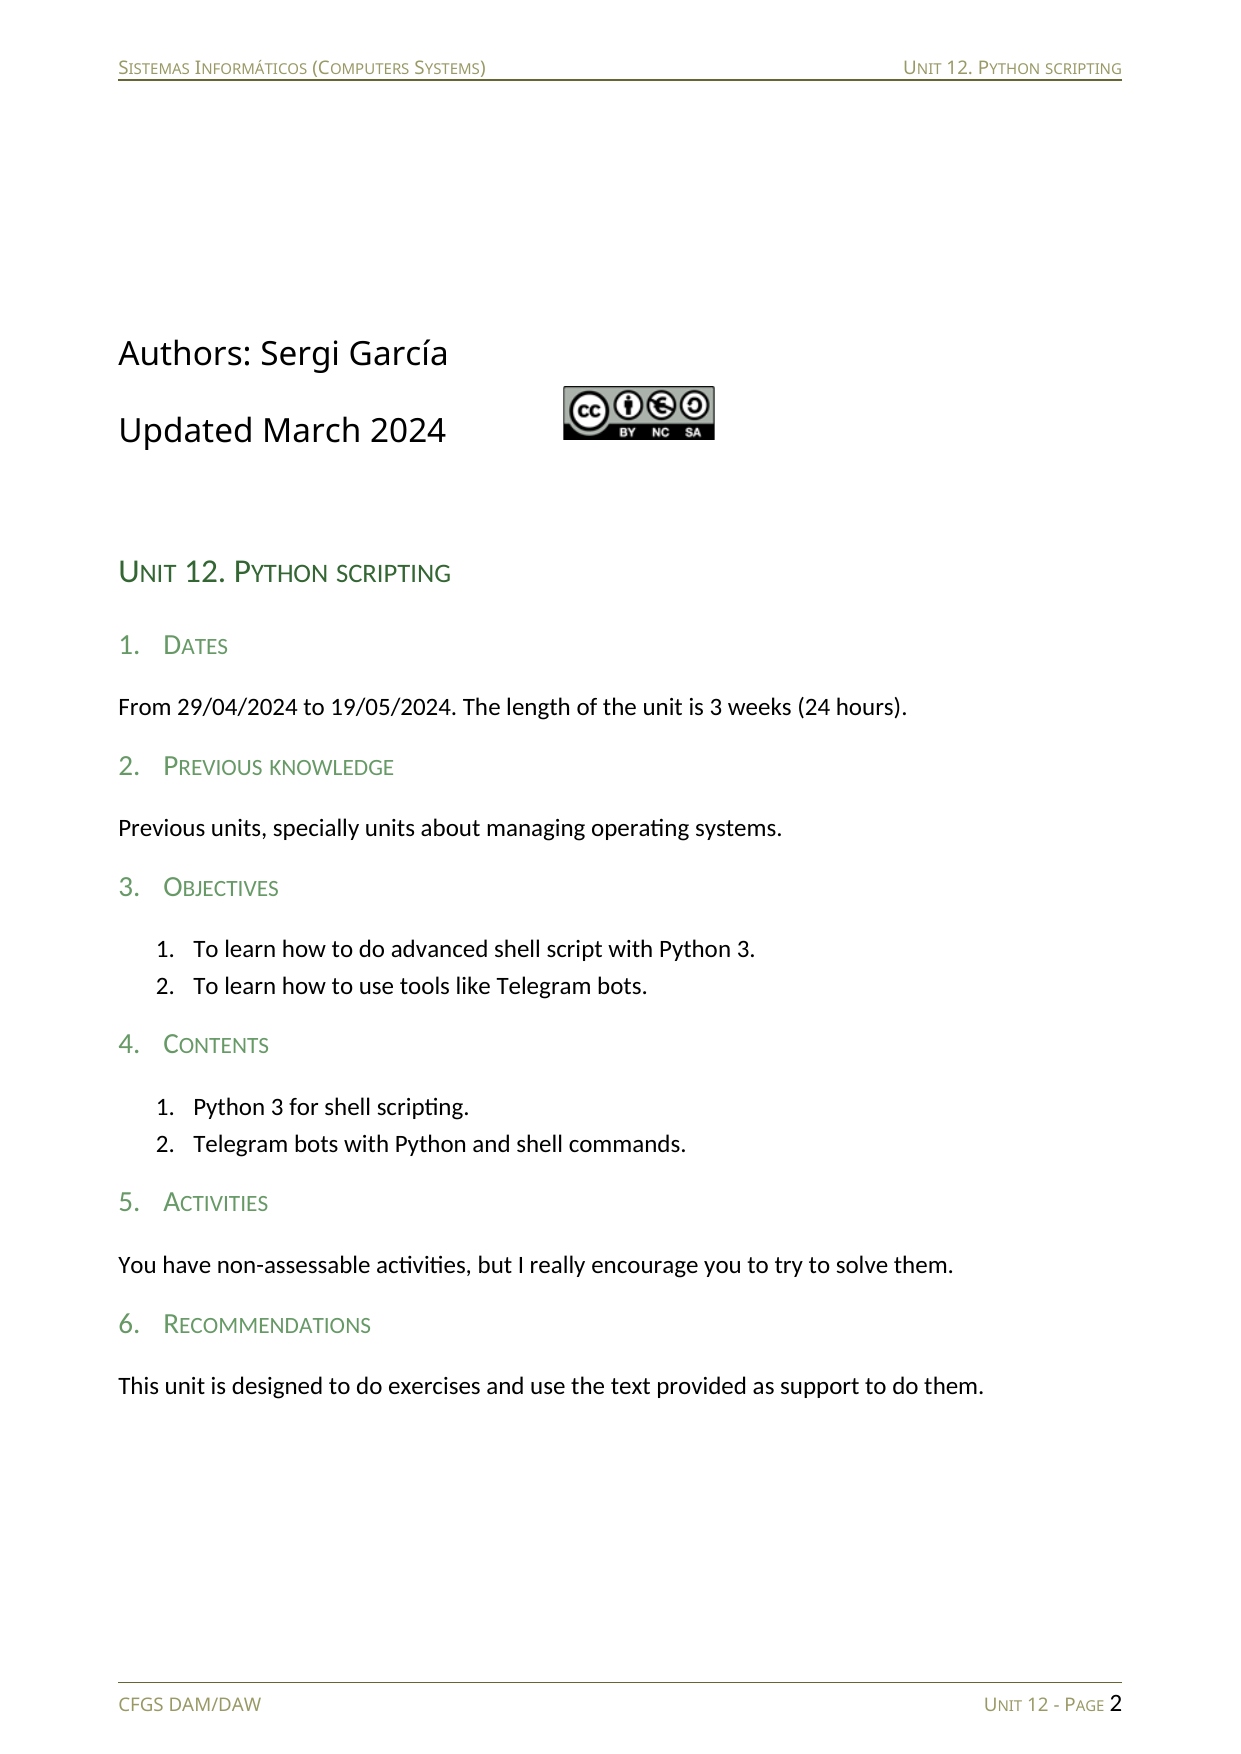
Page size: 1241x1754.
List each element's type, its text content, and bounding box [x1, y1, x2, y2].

subtitle Objectives [118, 868, 1122, 903]
subtitle Activities [118, 1183, 1122, 1219]
subtitle Contents [118, 1026, 1122, 1061]
text Updated March 2024 [118, 407, 1122, 453]
list Python 3 for shell scripting. [156, 1091, 1122, 1122]
text This unit is designed to do exercises and use the text provided as support to do them. [118, 1370, 1122, 1401]
text You have non-assessable activities, but I really encourage you to try to solve them. [118, 1249, 1122, 1280]
list To learn how to use tools like Telegram bots. [156, 970, 1122, 1001]
subtitle Recommendations [118, 1305, 1122, 1340]
text Unit 12. Python scripting [118, 550, 1122, 591]
picture [563, 386, 715, 440]
subtitle Previous knowledge [118, 747, 1122, 782]
text Previous units, specially units about managing operating systems. [118, 812, 1122, 843]
subtitle Dates [118, 626, 1122, 661]
list To learn how to do advanced shell script with Python 3. [156, 933, 1122, 964]
text Authors: Sergi García [118, 329, 1122, 375]
text From 29/04/2024 to 19/05/2024. The length of the unit is 3 weeks (24 hours). [118, 691, 1122, 722]
list Telegram bots with Python and shell commands. [156, 1128, 1122, 1159]
